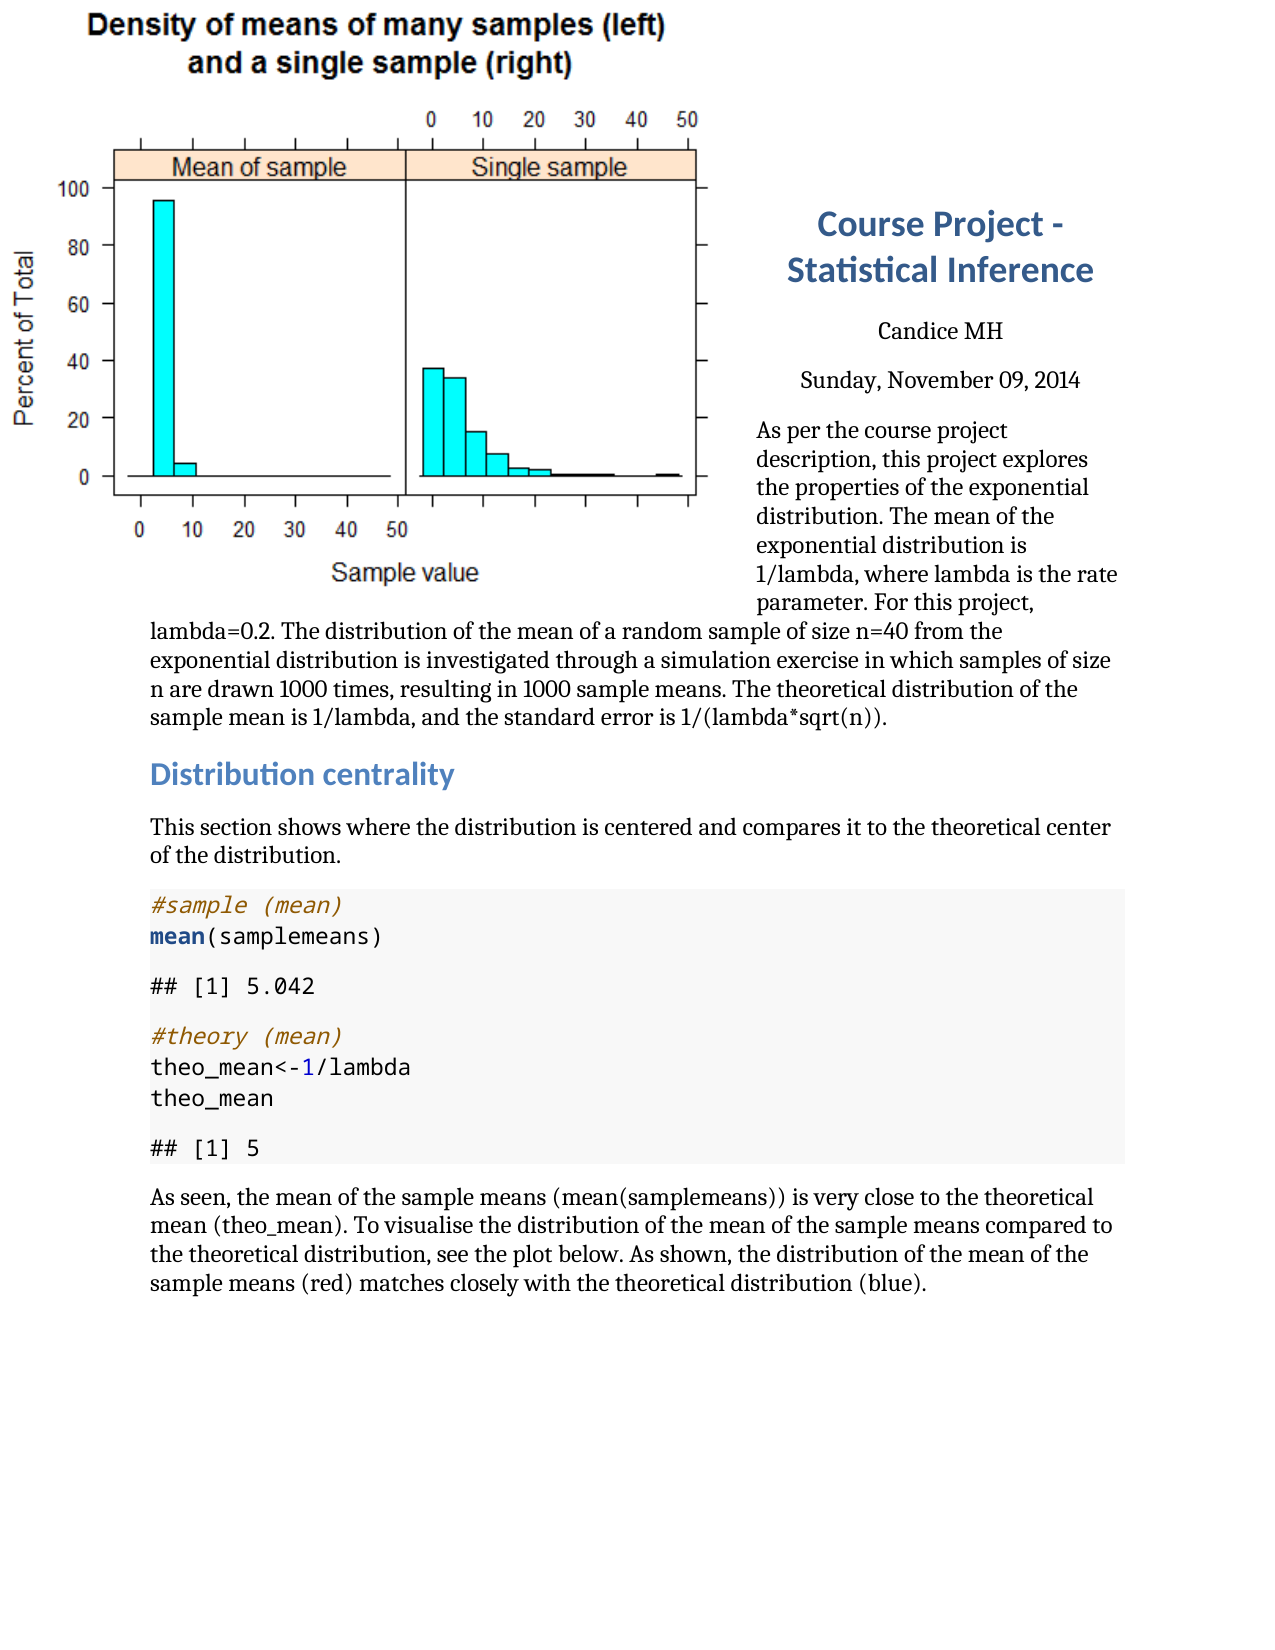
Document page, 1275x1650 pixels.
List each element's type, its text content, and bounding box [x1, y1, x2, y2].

text This section shows where the distribution is centered and compares it to the theoretical center of the distribution. [150, 812, 1125, 870]
text As per the course project description, this project explores the properties of the exponential distribution. The mean of the exponential distribution is 1/lambda, where lambda is the rate parameter. For this project, lambda=0.2. The distribution of the mean of a random sample of size n=40 from the exponential distribution is investigated through a simulation exercise in which samples of size n are drawn 1000 times, resulting in 1000 sample means. The theoretical distribution of the sample mean is 1/lambda, and the standard error is 1/(lambda*sqrt(n)). [150, 416, 1125, 732]
picture [0, 0, 757, 607]
text ## [1] 5.042 [150, 970, 1125, 1001]
text Candice MH [757, 317, 1125, 345]
title Course Project - Statistical Inference [757, 200, 1125, 292]
text #theory (mean) theo_mean<-1/lambda theo_mean [150, 1020, 1125, 1114]
subtitle Distribution centrality [150, 753, 1125, 794]
text Sunday, November 09, 2014 [757, 366, 1125, 395]
text #sample (mean) mean(samplemeans) [150, 889, 1125, 951]
text As seen, the mean of the sample means (mean(samplemeans)) is very close to the theoretical mean (theo_mean). To visualise the distribution of the mean of the sample means compared to the theoretical distribution, see the plot below. As shown, the distribution of the mean of the sample means (red) matches closely with the theoretical distribution (blue). [150, 1182, 1125, 1297]
text ## [1] 5 [150, 1132, 1125, 1164]
